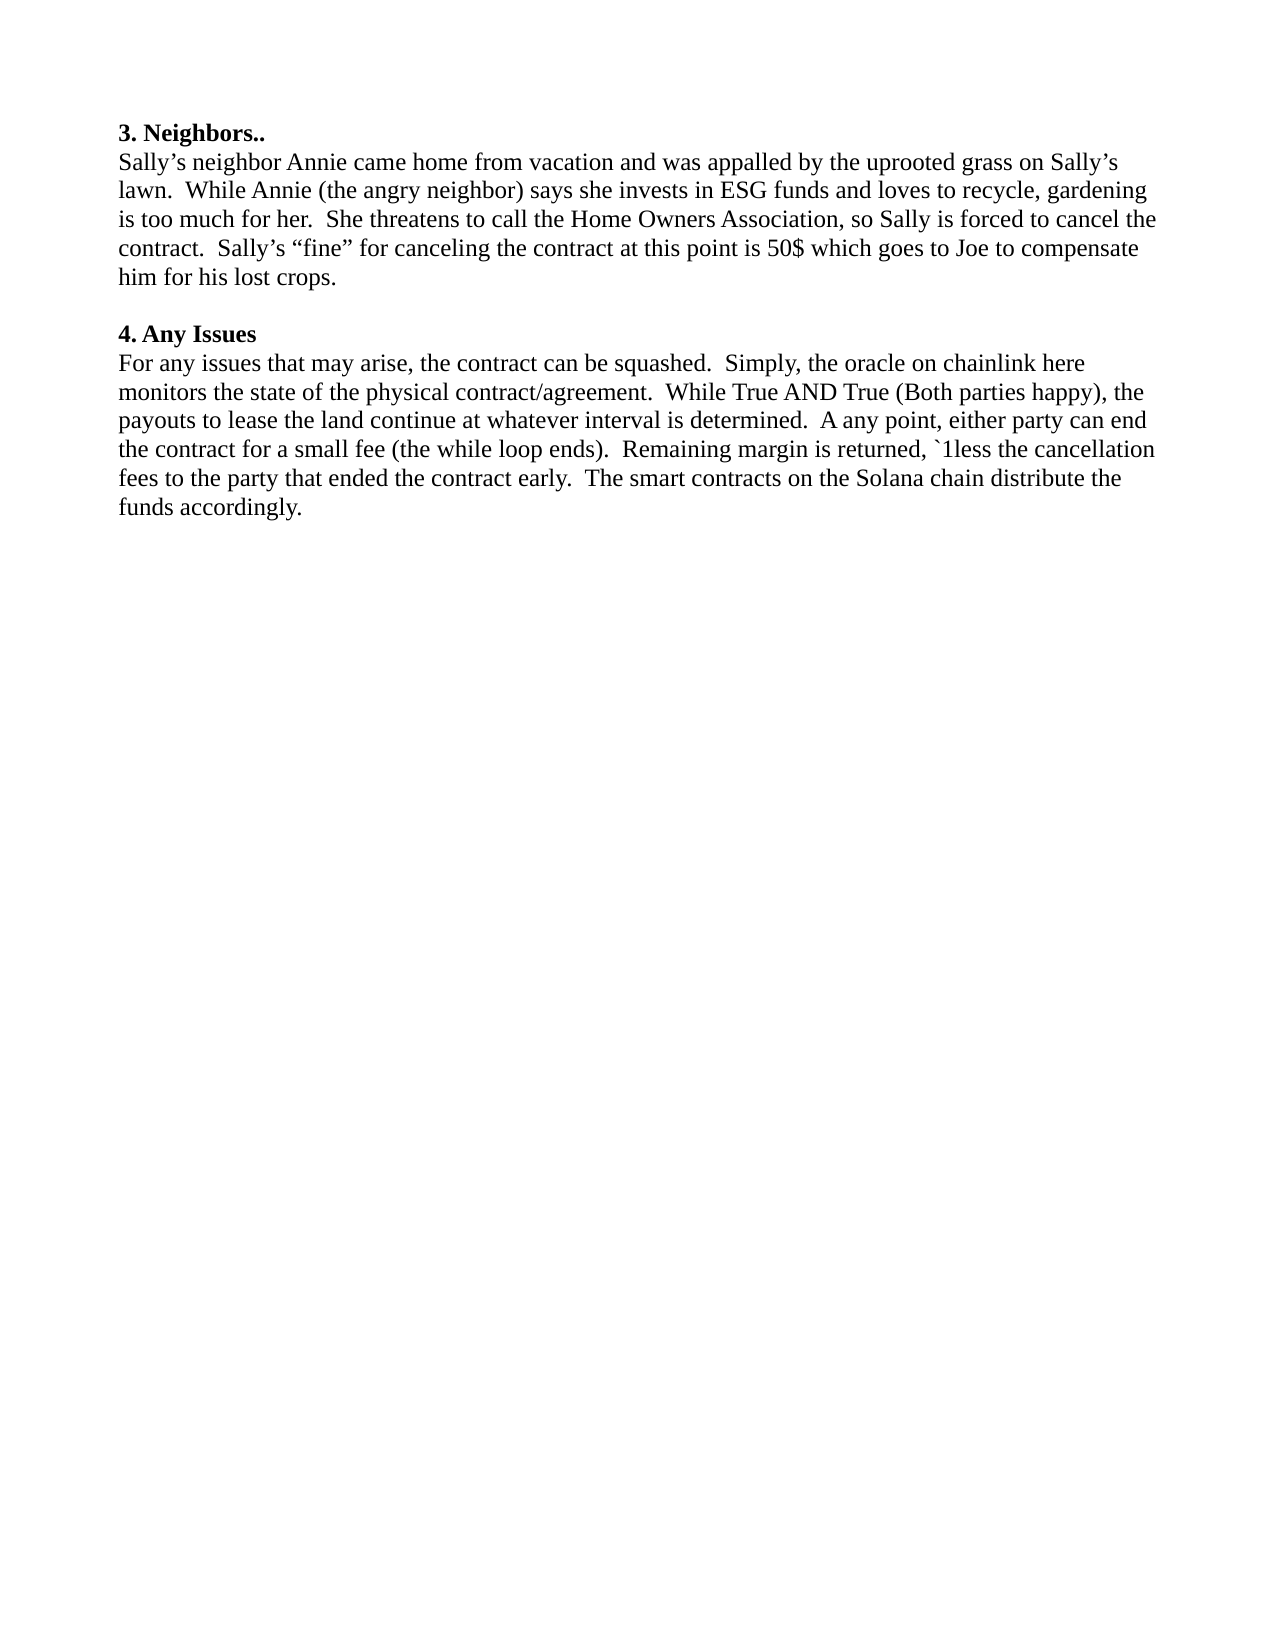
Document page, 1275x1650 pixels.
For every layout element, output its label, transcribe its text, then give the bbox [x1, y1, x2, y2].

text 3. Neighbors.. [118, 118, 1157, 147]
text For any issues that may arise, the contract can be squashed. Simply, the oracle on chainlink here monitors the state of the physical contract/agreement. While True AND True (Both parties happy), the payouts to lease the land continue at whatever interval is determined. A any point, either party can end the contract for a small fee (the while loop ends). Remaining margin is returned, `1less the cancellation fees to the party that ended the contract early. The smart contracts on the Solana chain distribute the funds accordingly. [118, 348, 1157, 521]
text 4. Any Issues [118, 319, 1157, 348]
text Sally’s neighbor Annie came home from vacation and was appalled by the uprooted grass on Sally’s lawn. While Annie (the angry neighbor) says she invests in ESG funds and loves to recycle, gardening is too much for her. She threatens to call the Home Owners Association, so Sally is forced to cancel the contract. Sally’s “fine” for canceling the contract at this point is 50$ which goes to Joe to compensate him for his lost crops. [118, 147, 1157, 291]
